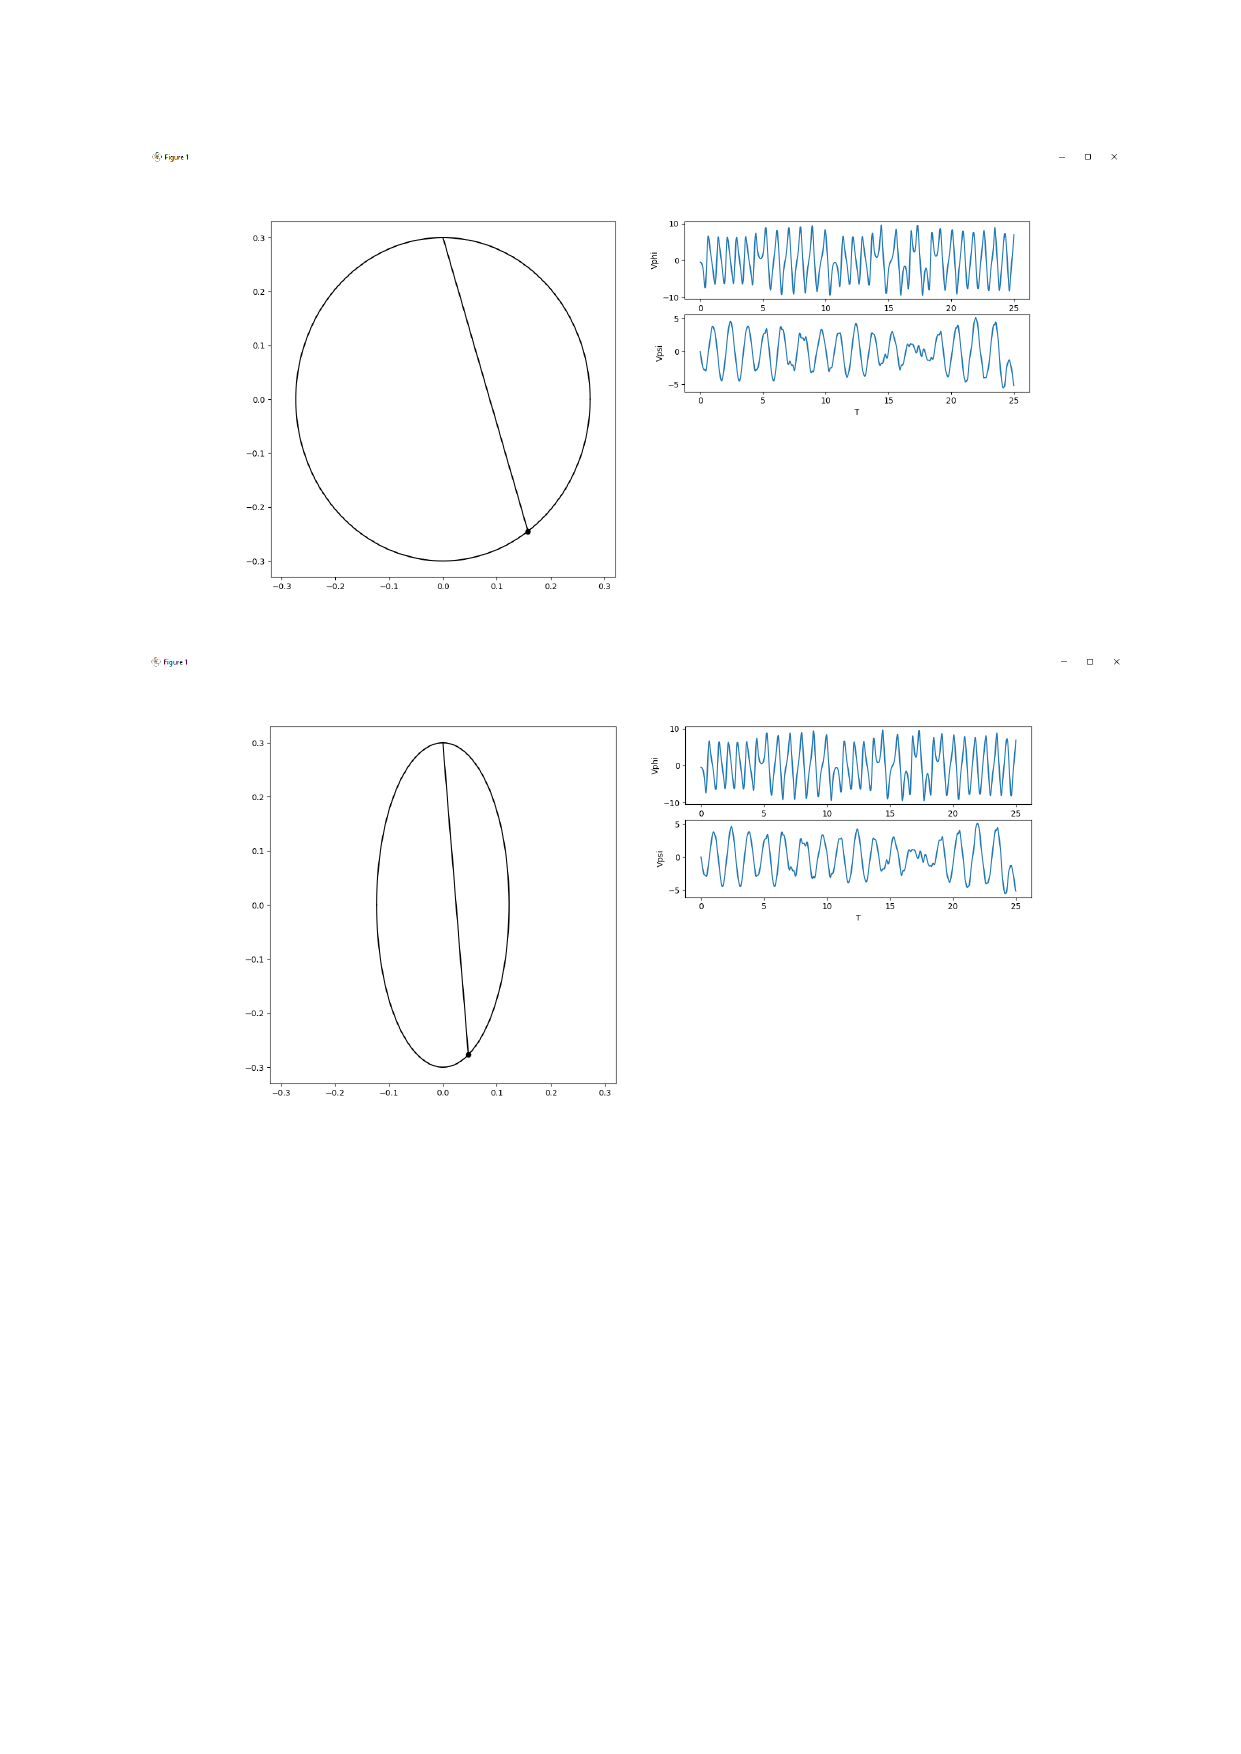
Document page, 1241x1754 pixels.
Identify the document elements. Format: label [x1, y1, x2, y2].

picture [150, 655, 1125, 1133]
picture [150, 150, 1125, 627]
